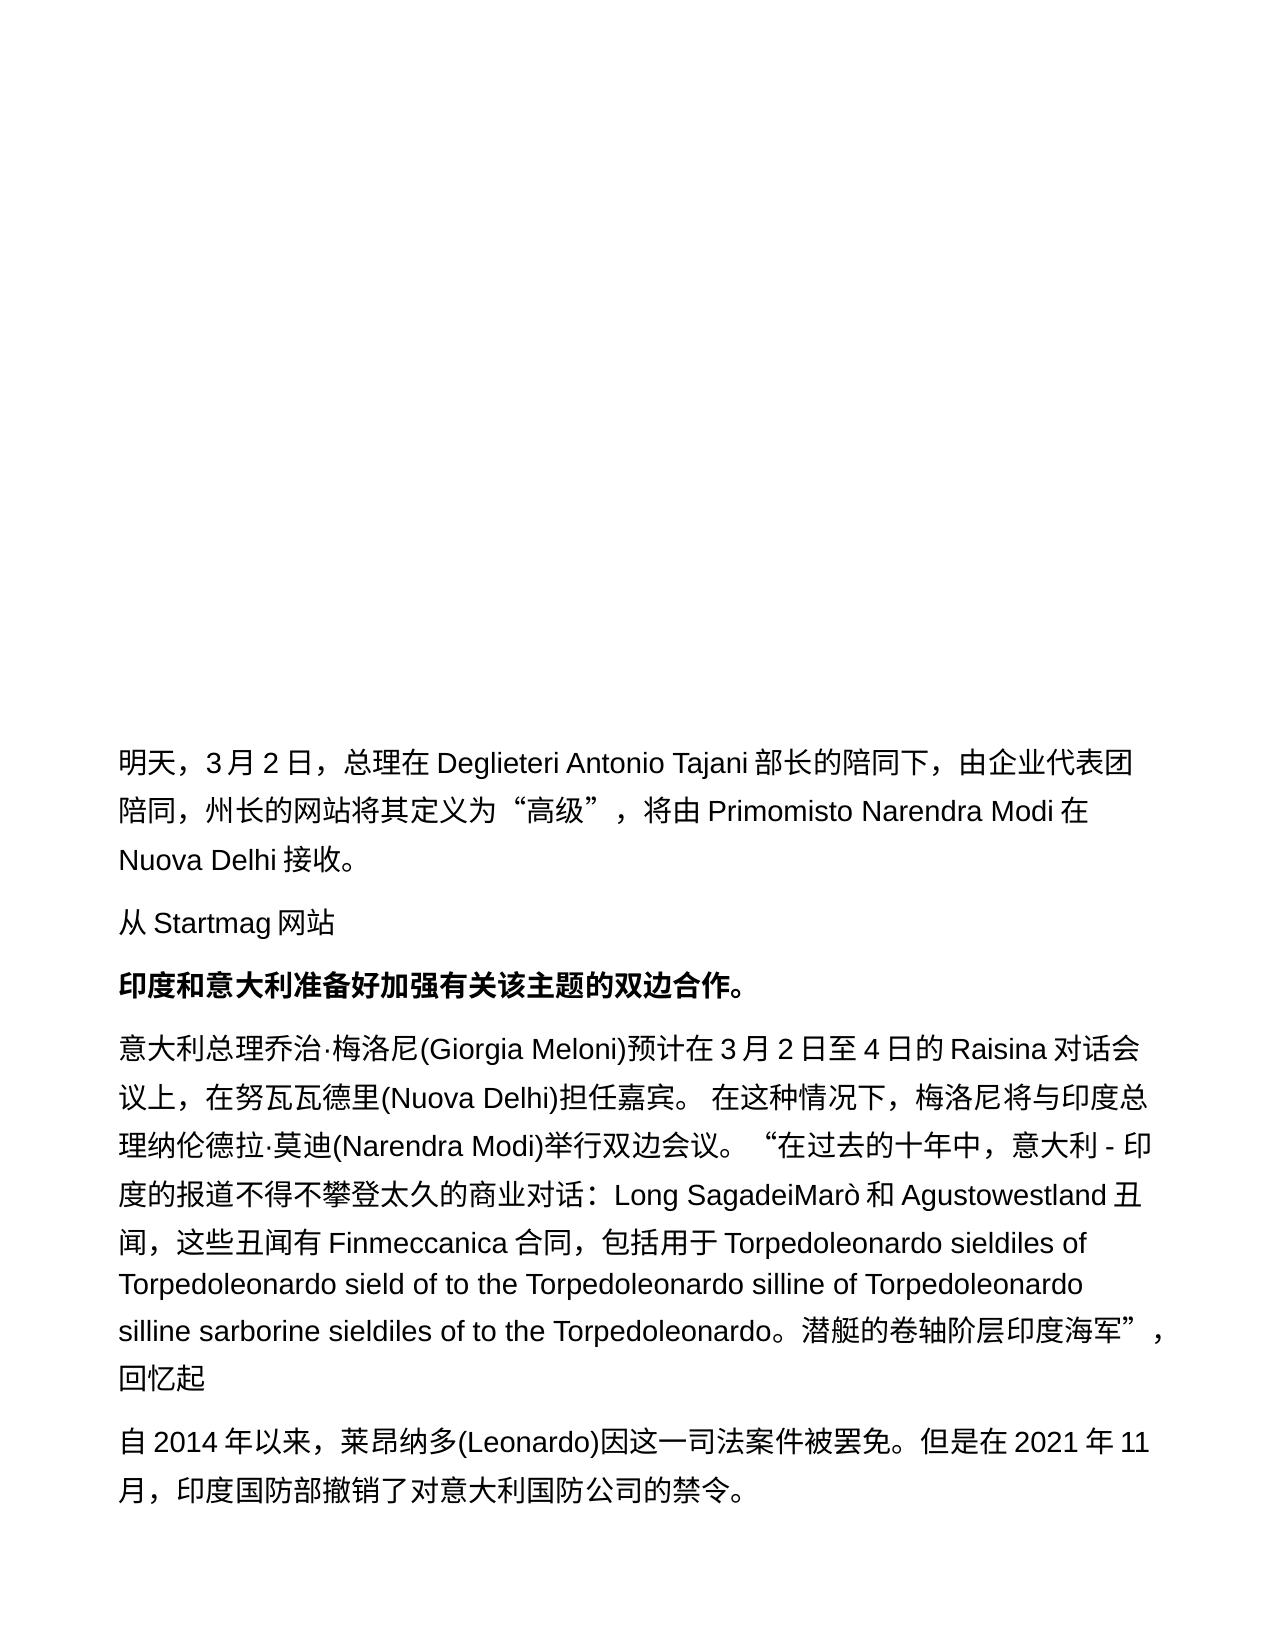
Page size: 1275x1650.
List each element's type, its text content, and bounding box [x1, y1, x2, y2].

text 明天，3月2日，总理在Deglieteri Antonio Tajani部长的陪同下，由企业代表团陪同，州长的网站将其定义为“高级”，将由Primomisto Narendra Modi在Nuova Delhi接收。 [118, 118, 1157, 879]
text 自2014年以来，莱昂纳多(Leonardo)因这一司法案件被罢免。但是在2021年11月，印度国防部撤销了对意大利国防公司的禁令。 [118, 1419, 1157, 1509]
text 从Startmag网站 [118, 899, 1157, 942]
text 印度和意大利准备好加强有关该主题的双边合作。 [118, 963, 1157, 1005]
text 意大利总理乔治·梅洛尼(Giorgia Meloni)预计在3月2日至4日的Raisina对话会议上，在努瓦瓦德里(Nuova Delhi)担任嘉宾。 在这种情况下，梅洛尼将与印度总理纳伦德拉·莫迪(Narendra Modi)举行双边会议。“在过去的十年中，意大利 - 印度的报道不得不攀登太久的商业对话：Long SagadeiMarò和Agustowestland丑闻，这些丑闻有Finmeccanica合同，包括用于Torpedoleonardo sieldiles of Torpedoleonardo sield of to the Torpedoleonardo silline of Torpedoleonardo silline sarborine sieldiles of to the Torpedoleonardo。潜艇的卷轴阶层印度海军”，回忆起 [118, 1026, 1157, 1398]
